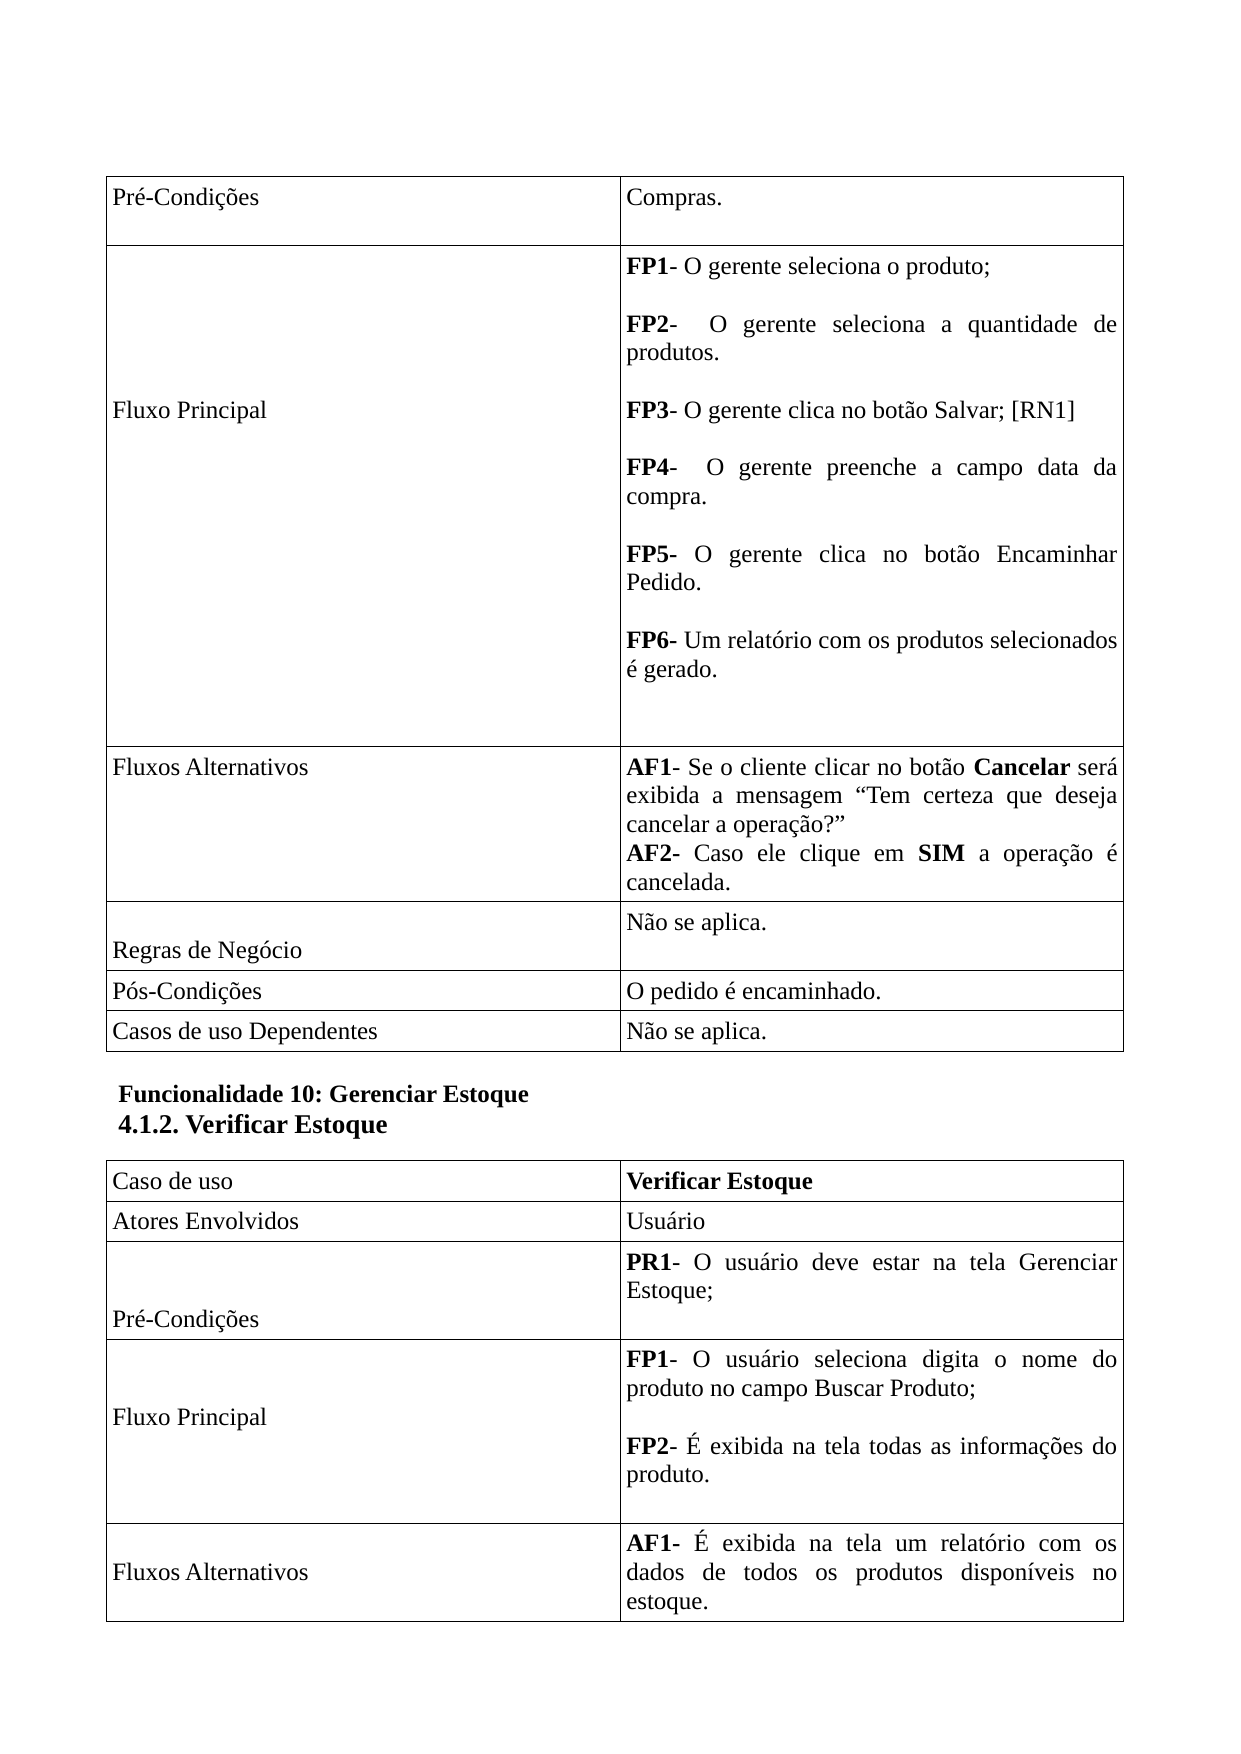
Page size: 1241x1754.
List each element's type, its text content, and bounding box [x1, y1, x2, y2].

table_header Verificar Estoque [621, 1161, 1123, 1201]
table_cell FP1- O usuário seleciona digita o nome do produto no campo Buscar Produto; FP2- É exibida na tela todas as informações do produto. [621, 1340, 1123, 1523]
table_cell Usuário [621, 1202, 1123, 1241]
table_cell Pré-Condições [107, 1242, 620, 1339]
table_cell Pré-Condições [107, 177, 620, 245]
table_cell Fluxo Principal [107, 246, 620, 746]
table_cell O pedido é encaminhado. [621, 971, 1123, 1010]
table_header Caso de uso [107, 1161, 620, 1201]
table_cell AF1- É exibida na tela um relatório com os dados de todos os produtos disponíveis no estoque. [621, 1524, 1123, 1621]
table_cell FP1- O gerente seleciona o produto; FP2- O gerente seleciona a quantidade de produtos. FP3- O gerente clica no botão Salvar; [RN1] FP4- O gerente preenche a campo data da compra. FP5- O gerente clica no botão Encaminhar Pedido. FP6- Um relatório com os produtos selecionados é gerado. [621, 246, 1123, 746]
table_cell Atores Envolvidos [107, 1202, 620, 1241]
table_cell Não se aplica. [621, 1011, 1123, 1051]
table_cell Regras de Negócio [107, 902, 620, 970]
table_cell Fluxo Principal [107, 1340, 620, 1523]
table_cell AF1- Se o cliente clicar no botão Cancelar será exibida a mensagem “Tem certeza que deseja cancelar a operação?” AF2- Caso ele clique em SIM a operação é cancelada. [621, 747, 1123, 901]
text Funcionalidade 10: Gerenciar Estoque [118, 1079, 1122, 1108]
table_cell Não se aplica. [621, 902, 1123, 970]
table_cell PR1- O usuário deve estar na tela Gerenciar Estoque; [621, 1242, 1123, 1339]
table_cell Pós-Condições [107, 971, 620, 1010]
table_cell Fluxos Alternativos [107, 1524, 620, 1621]
text 4.1.2. Verificar Estoque [118, 1108, 1122, 1139]
table_cell Fluxos Alternativos [107, 747, 620, 901]
table_cell Casos de uso Dependentes [107, 1011, 620, 1051]
table_cell Compras. [621, 177, 1123, 245]
